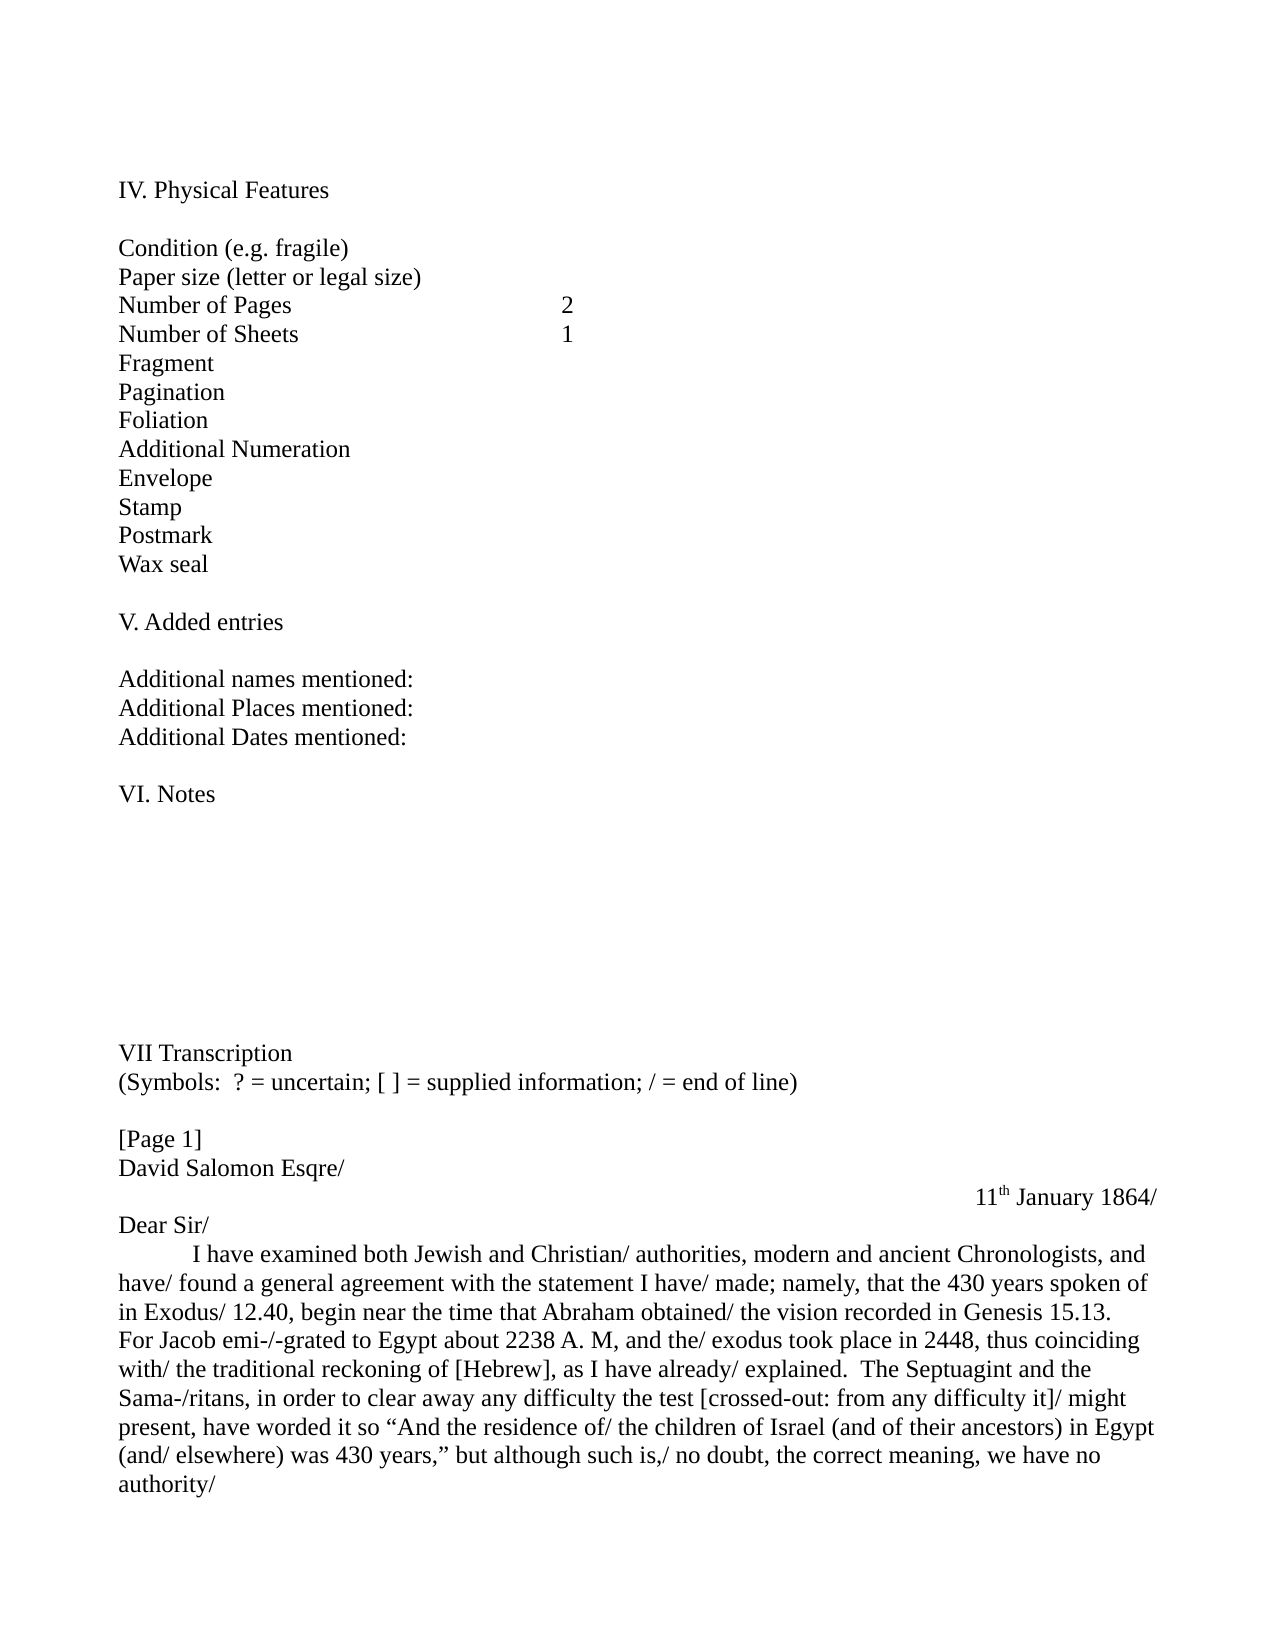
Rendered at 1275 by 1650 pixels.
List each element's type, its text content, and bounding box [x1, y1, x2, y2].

text Additional Dates mentioned: [118, 722, 1157, 751]
text Fragment [118, 348, 1157, 377]
text Stamp [118, 492, 1157, 521]
text Number of Pages 2 [118, 291, 1157, 319]
text Additional Numeration [118, 434, 1157, 463]
text Envelope [118, 463, 1157, 492]
text Wax seal [118, 549, 1157, 578]
text David Salomon Esqre/ [118, 1153, 1157, 1182]
text Paper size (letter or legal size) [118, 262, 1157, 291]
text 11th January 1864/ [118, 1182, 1157, 1211]
text Dear Sir/ [118, 1211, 1157, 1239]
text VII Transcription [118, 1038, 1157, 1067]
text (Symbols: ? = uncertain; [ ] = supplied information; / = end of line) [118, 1067, 1157, 1096]
text IV. Physical Features [118, 176, 1157, 204]
text Additional names mentioned: [118, 664, 1157, 693]
text Condition (e.g. fragile) [118, 233, 1157, 262]
text [Page 1] [118, 1124, 1157, 1153]
text Postmark [118, 521, 1157, 549]
text Additional Places mentioned: [118, 693, 1157, 722]
text Foliation [118, 406, 1157, 434]
text Number of Sheets 1 [118, 319, 1157, 348]
text I have examined both Jewish and Christian/ authorities, modern and ancient Chronologists, and have/ found a general agreement with the statement I have/ made; namely, that the 430 years spoken of in Exodus/ 12.40, begin near the time that Abraham obtained/ the vision recorded in Genesis 15.13. For Jacob emi-/-grated to Egypt about 2238 A. M, and the/ exodus took place in 2448, thus coinciding with/ the traditional reckoning of [Hebrew], as I have already/ explained. The Septuagint and the Sama-/ritans, in order to clear away any difficulty the test [crossed-out: from any difficulty it]/ might present, have worded it so “And the residence of/ the children of Israel (and of their ancestors) in Egypt (and/ elsewhere) was 430 years,” but although such is,/ no doubt, the correct meaning, we have no authority/ [118, 1239, 1157, 1498]
text V. Added entries [118, 607, 1157, 636]
text VI. Notes [118, 779, 1157, 808]
text Pagination [118, 377, 1157, 406]
